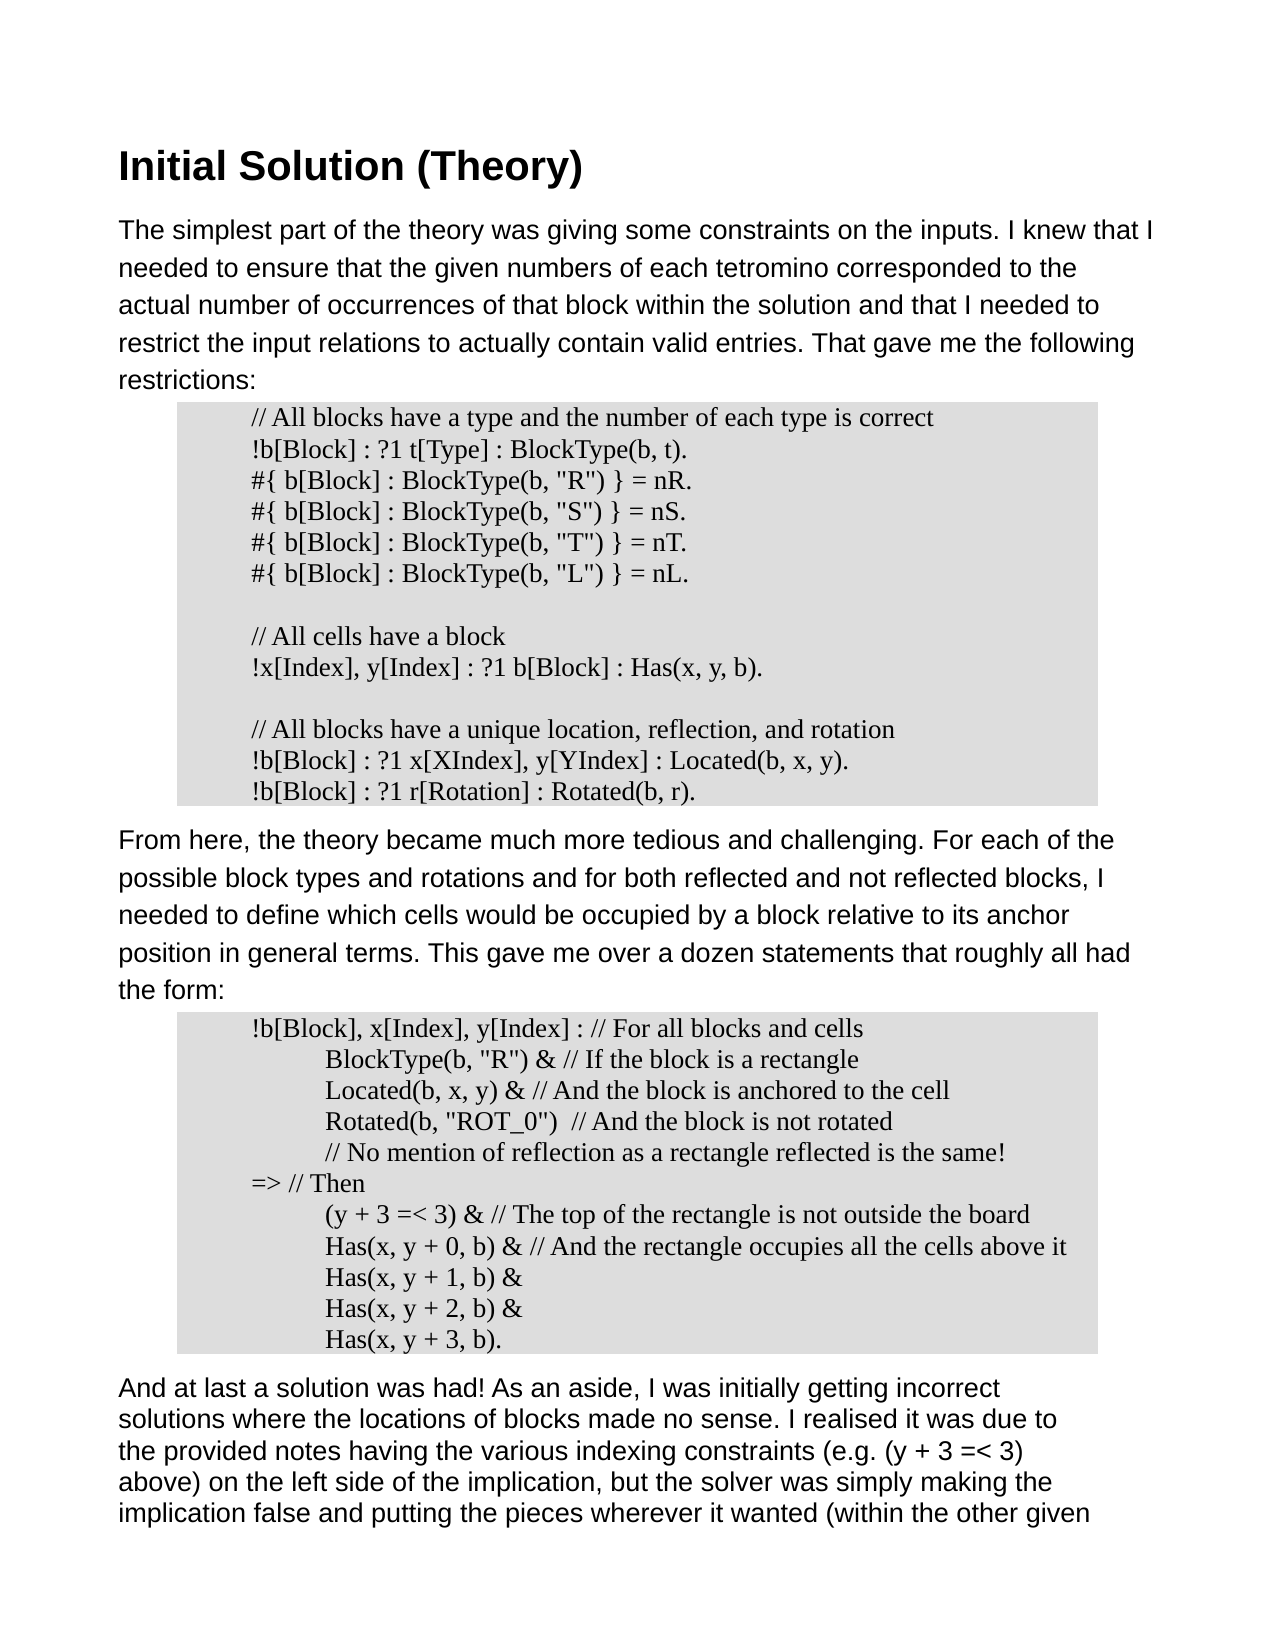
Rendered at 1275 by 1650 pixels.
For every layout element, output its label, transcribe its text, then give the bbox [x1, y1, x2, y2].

text #{ b[Block] : BlockType(b, "T") } = nT. [177, 526, 1098, 557]
text And at last a solution was had! As an aside, I was initially getting incorrect solutions where the locations of blocks made no sense. I realised it was due to the provided notes having the various indexing constraints (e.g. (y + 3 =< 3) above) on the left side of the implication, but the solver was simply making the implication false and putting the pieces wherever it wanted (within the other given [118, 1372, 1098, 1528]
text BlockType(b, "R") & // If the block is a rectangle [177, 1043, 1098, 1074]
subtitle Initial Solution (Theory) [118, 142, 1157, 190]
text #{ b[Block] : BlockType(b, "L") } = nL. [177, 557, 1098, 588]
text #{ b[Block] : BlockType(b, "R") } = nR. [177, 464, 1098, 495]
text #{ b[Block] : BlockType(b, "S") } = nS. [177, 495, 1098, 526]
text !b[Block], x[Index], y[Index] : // For all blocks and cells [177, 1012, 1098, 1043]
text From here, the theory became much more tedious and challenging. For each of the possible block types and rotations and for both reflected and not reflected blocks, I needed to define which cells would be occupied by a block relative to its anchor position in general terms. This gave me over a dozen statements that roughly all had the form: [118, 824, 1157, 1005]
text // All blocks have a type and the number of each type is correct [177, 402, 1098, 433]
text => // Then [177, 1167, 1098, 1198]
text // All blocks have a unique location, reflection, and rotation [177, 713, 1098, 744]
text !b[Block] : ?1 t[Type] : BlockType(b, t). [177, 433, 1098, 464]
text // All cells have a block [177, 619, 1098, 651]
text Has(x, y + 3, b). [177, 1323, 1098, 1354]
text Located(b, x, y) & // And the block is anchored to the cell [177, 1074, 1098, 1105]
text !b[Block] : ?1 r[Rotation] : Rotated(b, r). [177, 775, 1098, 806]
text The simplest part of the theory was giving some constraints on the inputs. I knew that I needed to ensure that the given numbers of each tetromino corresponded to the actual number of occurrences of that block within the solution and that I needed to restrict the input relations to actually contain valid entries. That gave me the following restrictions: [118, 214, 1157, 395]
text Has(x, y + 1, b) & [177, 1261, 1098, 1292]
text !x[Index], y[Index] : ?1 b[Block] : Has(x, y, b). [177, 651, 1098, 682]
text Has(x, y + 0, b) & // And the rectangle occupies all the cells above it [177, 1230, 1098, 1261]
text (y + 3 =< 3) & // The top of the rectangle is not outside the board [177, 1198, 1098, 1230]
text Rotated(b, "ROT_0") // And the block is not rotated [177, 1105, 1098, 1136]
text !b[Block] : ?1 x[XIndex], y[YIndex] : Located(b, x, y). [177, 744, 1098, 775]
text Has(x, y + 2, b) & [177, 1292, 1098, 1323]
text // No mention of reflection as a rectangle reflected is the same! [177, 1136, 1098, 1167]
